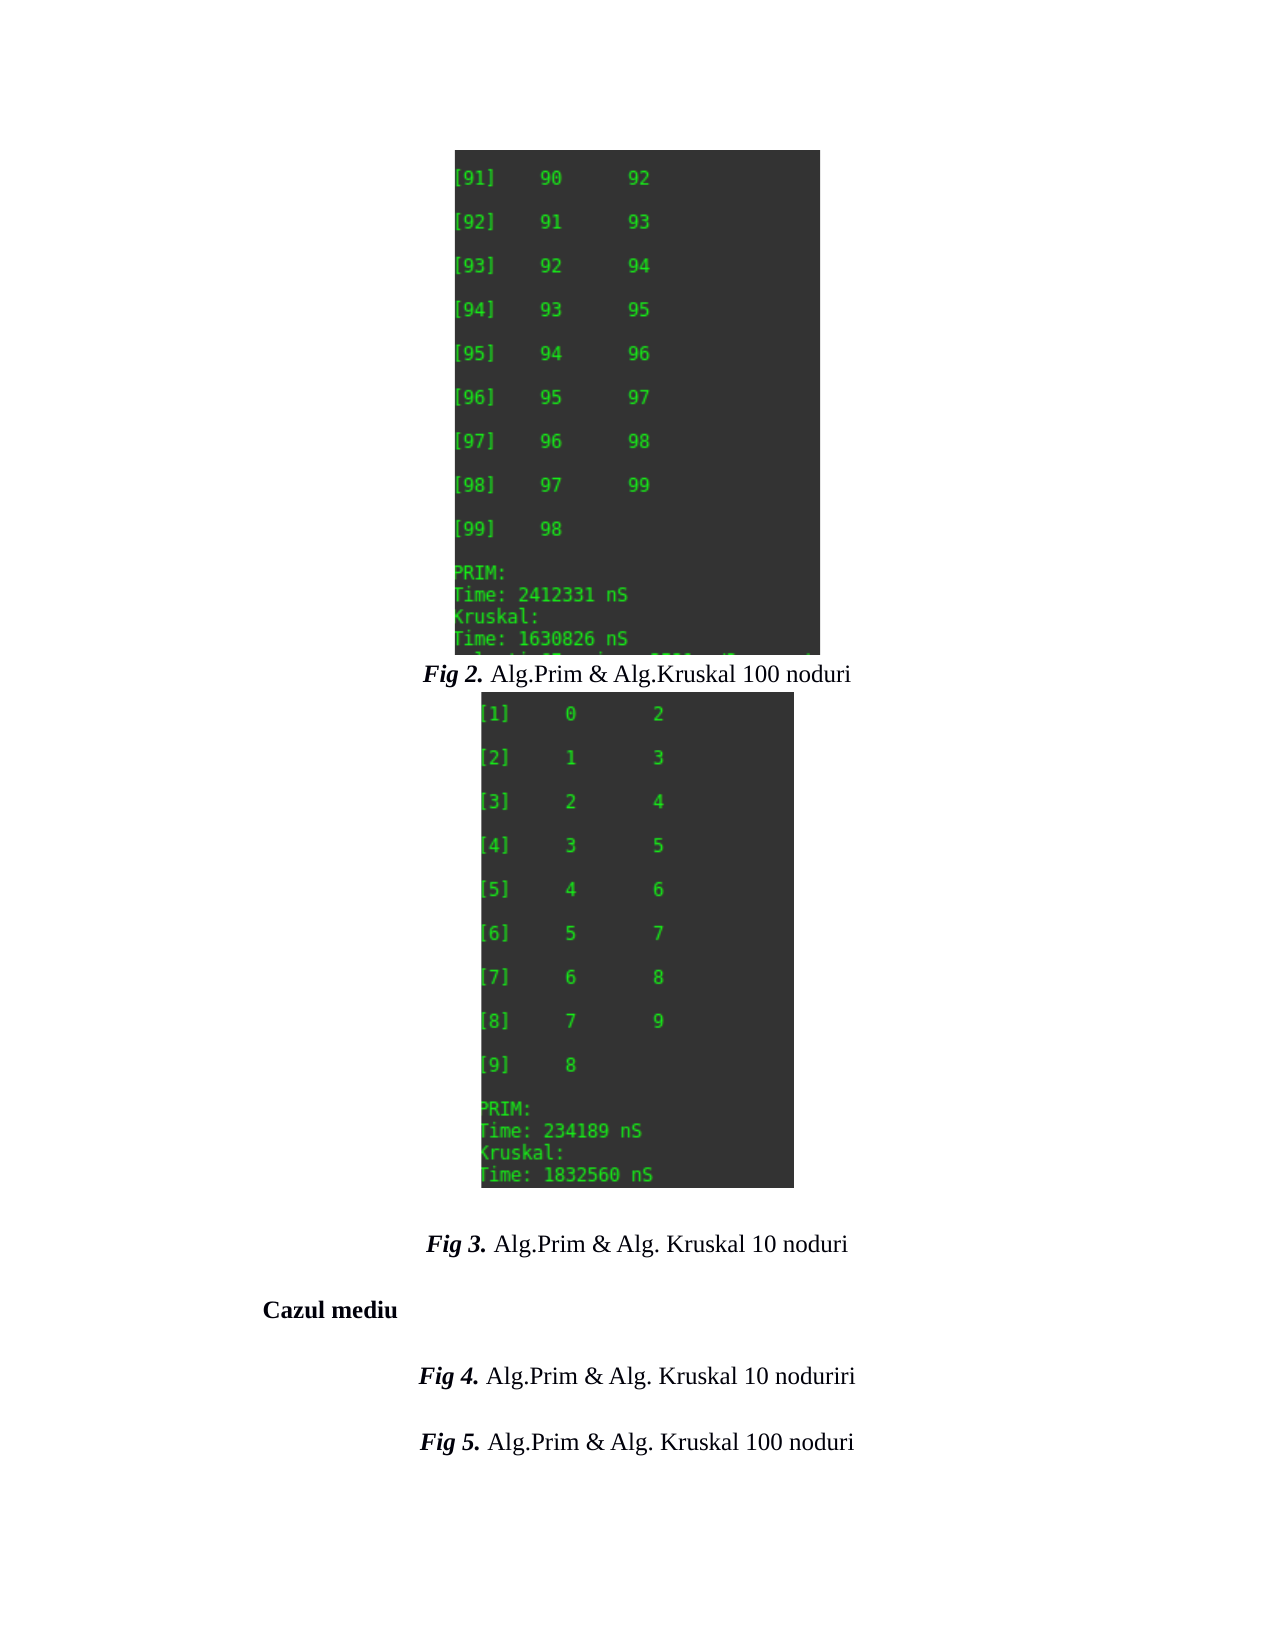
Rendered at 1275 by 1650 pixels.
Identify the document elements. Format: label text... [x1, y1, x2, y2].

picture [454, 150, 821, 655]
list Fig 5. Alg.Prim & Alg. Kruskal 100 noduri [150, 1427, 1124, 1456]
list Cazul mediu [150, 1295, 1124, 1324]
picture [481, 692, 794, 1188]
list Fig 4. Alg.Prim & Alg. Kruskal 10 noduriri [150, 1361, 1124, 1390]
list Fig 2. Alg.Prim & Alg.Kruskal 100 noduri [150, 150, 1124, 688]
list Fig 3. Alg.Prim & Alg. Kruskal 10 noduri [150, 1229, 1124, 1258]
